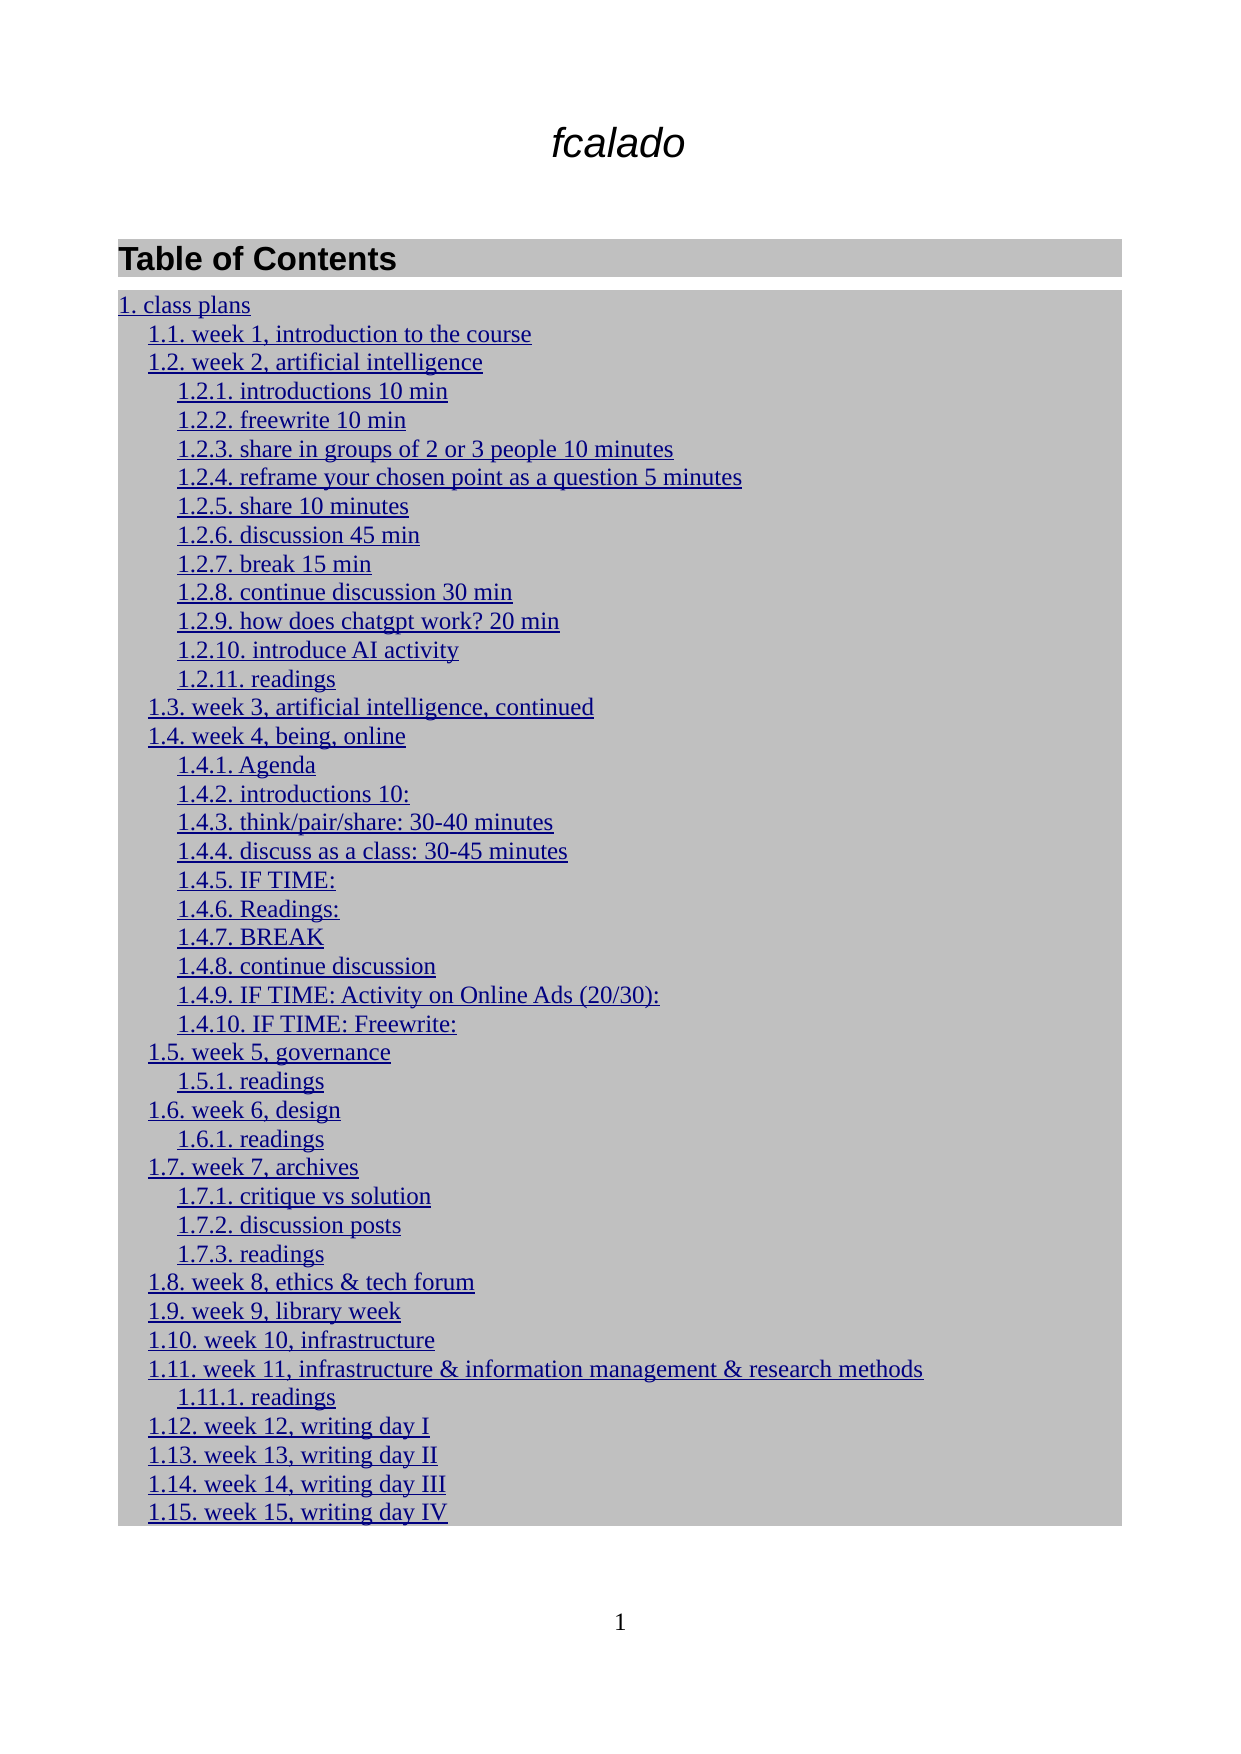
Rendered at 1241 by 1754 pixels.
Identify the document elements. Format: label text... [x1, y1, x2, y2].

text 1.2.4. reframe your chosen point as a question 5 minutes [177, 462, 1122, 491]
text 1.9. week 9, library week [148, 1296, 1122, 1325]
text 1.2.3. share in groups of 2 or 3 people 10 minutes [177, 434, 1122, 462]
text 1.2.8. continue discussion 30 min [177, 577, 1122, 606]
text 1.5.1. readings [177, 1066, 1122, 1095]
text 1.4.4. discuss as a class: 30-45 minutes [177, 836, 1122, 865]
text 1.11.1. readings [177, 1382, 1122, 1411]
text 1.2.6. discussion 45 min [177, 520, 1122, 549]
text 1.2. week 2, artificial intelligence [148, 347, 1122, 376]
text 1.14. week 14, writing day III [148, 1469, 1122, 1497]
text 1.2.10. introduce AI activity [177, 635, 1122, 664]
text 1.2.9. how does chatgpt work? 20 min [177, 606, 1122, 635]
text 1.4.9. IF TIME: Activity on Online Ads (20/30): [177, 980, 1122, 1009]
text 1.4.5. IF TIME: [177, 865, 1122, 894]
text 1.4.8. continue discussion [177, 951, 1122, 980]
text 1.4. week 4, being, online [148, 721, 1122, 750]
text 1.7.1. critique vs solution [177, 1181, 1122, 1210]
text 1.13. week 13, writing day II [148, 1440, 1122, 1469]
text 1.2.5. share 10 minutes [177, 491, 1122, 520]
subtitle fcalado [118, 118, 1122, 166]
text 1.2.11. readings [177, 664, 1122, 692]
text 1.2.7. break 15 min [177, 549, 1122, 577]
text 1.11. week 11, infrastructure & information management & research methods [148, 1354, 1122, 1382]
text 1.6.1. readings [177, 1124, 1122, 1152]
text 1.4.3. think/pair/share: 30-40 minutes [177, 807, 1122, 836]
text 1.4.7. BREAK [177, 922, 1122, 951]
text 1.1. week 1, introduction to the course [148, 319, 1122, 347]
subtitle Table of Contents [118, 239, 1122, 277]
text 1.8. week 8, ethics & tech forum [148, 1267, 1122, 1296]
text 1.12. week 12, writing day I [148, 1411, 1122, 1440]
text 1.10. week 10, infrastructure [148, 1325, 1122, 1354]
text 1. class plans [118, 290, 1122, 319]
text 1.3. week 3, artificial intelligence, continued [148, 692, 1122, 721]
text 1.4.2. introductions 10: [177, 779, 1122, 807]
text 1.7.3. readings [177, 1239, 1122, 1267]
text 1.2.1. introductions 10 min [177, 376, 1122, 405]
text 1.6. week 6, design [148, 1095, 1122, 1124]
text 1.5. week 5, governance [148, 1037, 1122, 1066]
text 1.7.2. discussion posts [177, 1210, 1122, 1239]
text 1.2.2. freewrite 10 min [177, 405, 1122, 434]
text 1.4.1. Agenda [177, 750, 1122, 779]
text 1.15. week 15, writing day IV [148, 1497, 1122, 1526]
text 1.4.10. IF TIME: Freewrite: [177, 1009, 1122, 1037]
text 1.7. week 7, archives [148, 1152, 1122, 1181]
text 1.4.6. Readings: [177, 894, 1122, 922]
